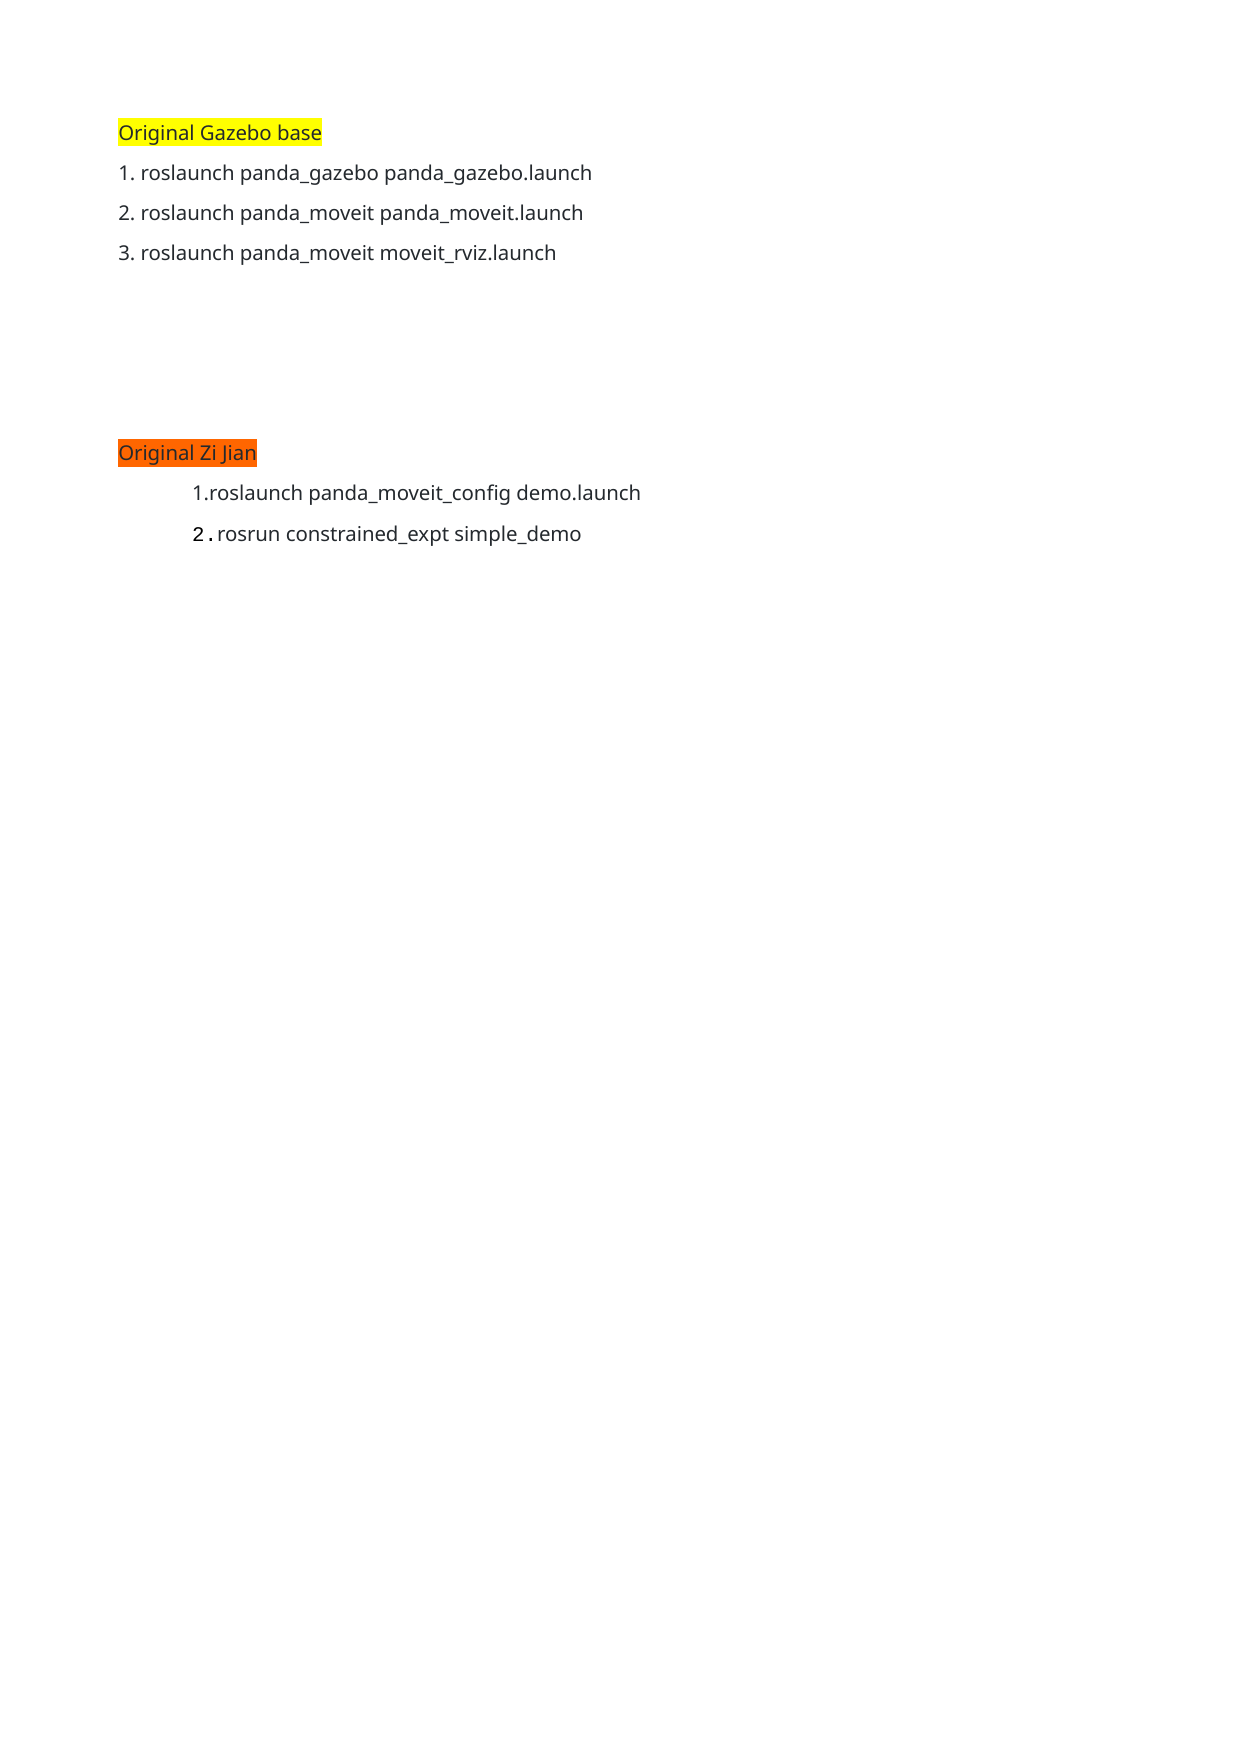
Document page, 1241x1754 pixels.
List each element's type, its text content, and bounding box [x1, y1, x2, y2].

list roslaunch panda_moveit_config demo.launch [118, 479, 1122, 507]
text Original Gazebo base [118, 118, 1122, 146]
list rosrun constrained_expt simple_demo [118, 519, 1122, 547]
text 3. roslaunch panda_moveit moveit_rviz.launch [118, 238, 1122, 266]
text 2. roslaunch panda_moveit panda_moveit.launch [118, 198, 1122, 226]
text 1. roslaunch panda_gazebo panda_gazebo.launch [118, 158, 1122, 186]
text Original Zi Jian [118, 439, 1122, 467]
